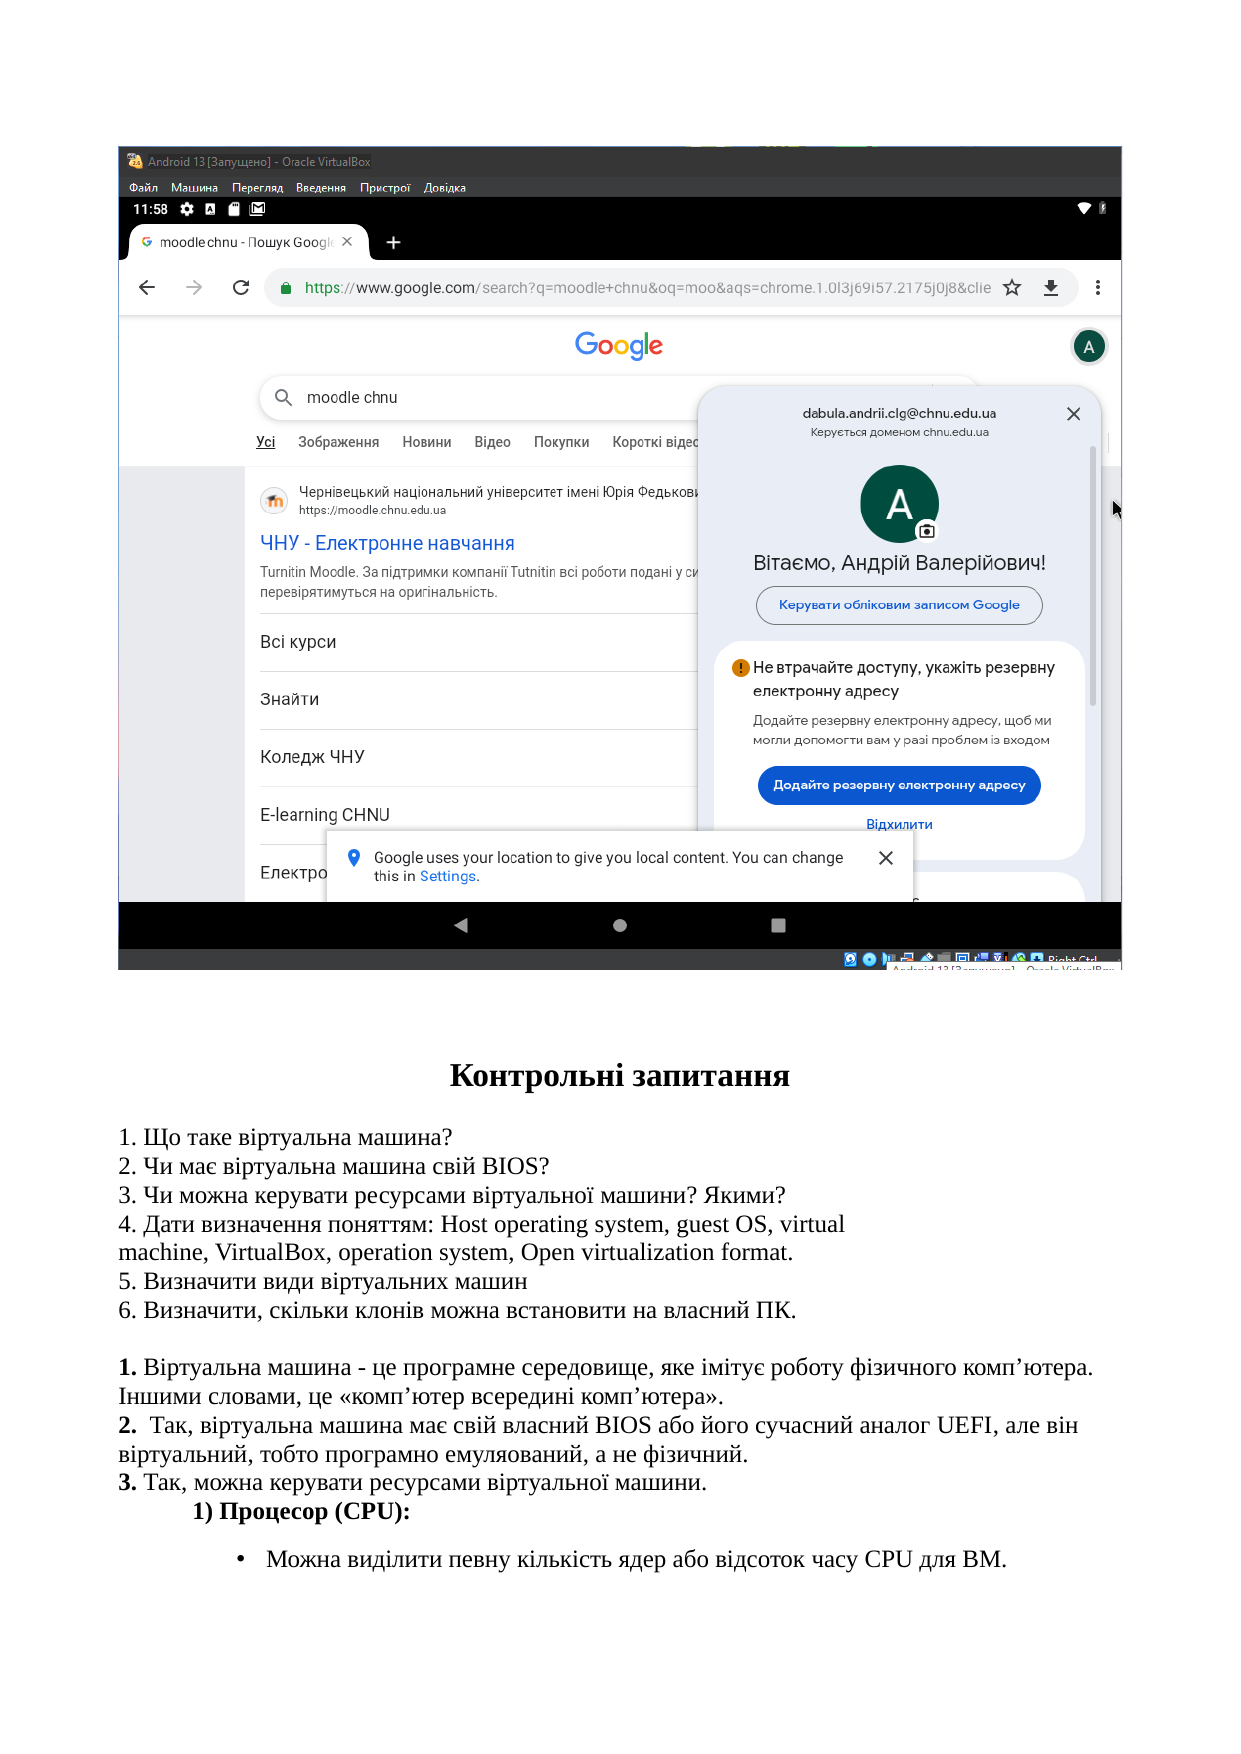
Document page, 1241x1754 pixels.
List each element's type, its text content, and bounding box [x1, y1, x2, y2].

text machine, VirtualBox, operation system, Open virtualization format. [118, 1237, 1122, 1266]
picture [118, 146, 1123, 970]
list 1) Процесор (CPU): [162, 1496, 1122, 1525]
text 1. Що таке віртуальна машина? [118, 1122, 1122, 1151]
text 1. Віртуальна машина - це програмне середовище, яке імітує роботу фізичного комп’ютера. Іншими словами, це «комп’ютер всередині комп’ютера». [118, 1352, 1122, 1410]
text 2. Чи має віртуальна машина свій BIOS? [118, 1151, 1122, 1180]
text 4. Дати визначення поняттям: Host operating system, guest OS, virtual [118, 1209, 1122, 1237]
text 2. Так, віртуальна машина має свій власний BIOS або його сучасний аналог UEFI, але він віртуальний, тобто програмно емуляований, а не фізичний. [118, 1410, 1122, 1467]
text 6. Визначити, скільки клонів можна встановити на власний ПК. [118, 1295, 1122, 1324]
text 3. Так, можна керувати ресурсами віртуальної машини. [118, 1467, 1122, 1496]
list Можна виділити певну кількість ядер або відсоток часу CPU для ВМ. [236, 1544, 1122, 1573]
text 5. Визначити види віртуальних машин [118, 1266, 1122, 1295]
text 3. Чи можна керувати ресурсами віртуальної машини? Якими? [118, 1180, 1122, 1209]
text Контрольні запитання [118, 1055, 1122, 1094]
